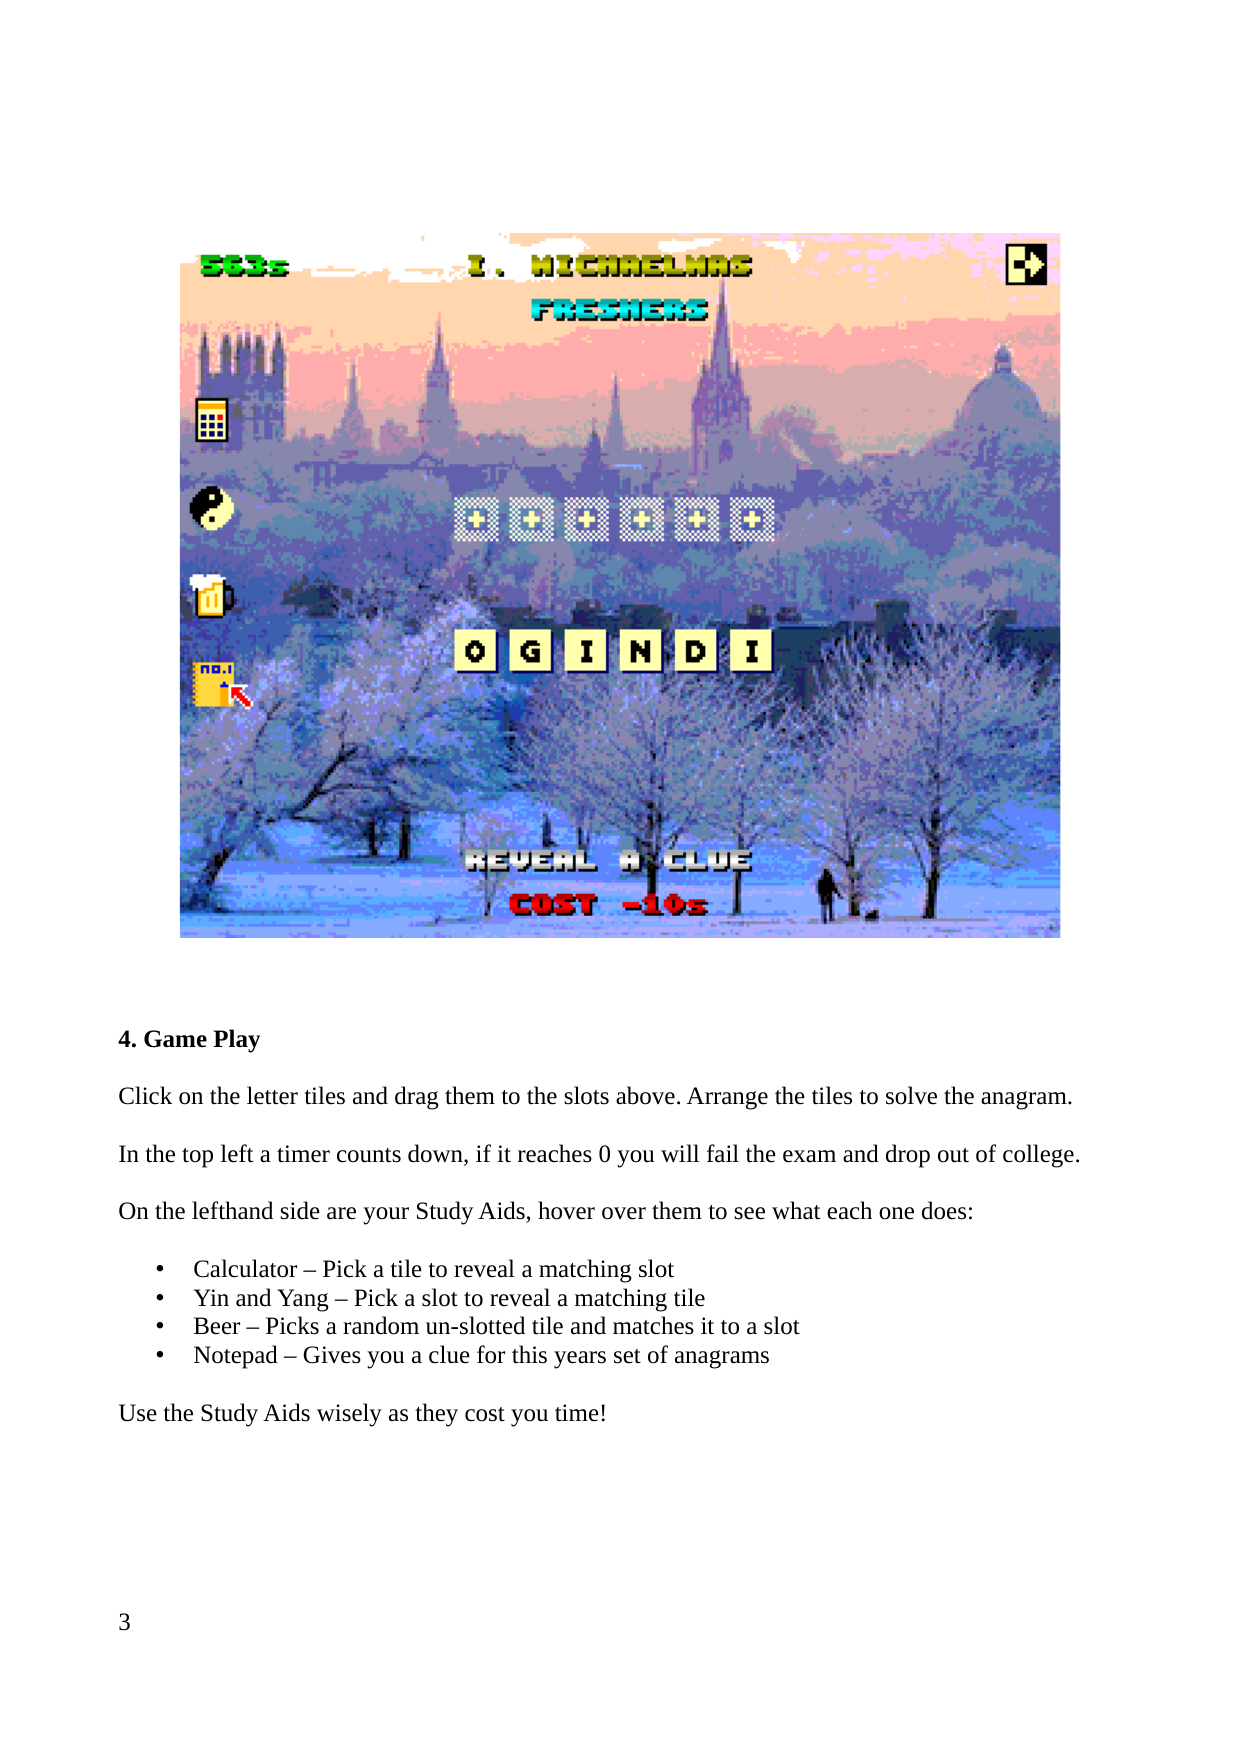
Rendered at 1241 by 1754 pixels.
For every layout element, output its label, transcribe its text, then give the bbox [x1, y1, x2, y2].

list Calculator – Pick a tile to reveal a matching slot [156, 1254, 1122, 1283]
list Notepad – Gives you a clue for this years set of anagrams [156, 1340, 1122, 1369]
list Yin and Yang – Pick a slot to reveal a matching tile [156, 1283, 1122, 1311]
text Click on the letter tiles and drag them to the slots above. Arrange the tiles to solve the anagram. [118, 1081, 1122, 1110]
list Beer – Picks a random un-slotted tile and matches it to a slot [156, 1311, 1122, 1340]
text Use the Study Aids wisely as they cost you time! [118, 1398, 1122, 1426]
text In the top left a timer counts down, if it reaches 0 you will fail the exam and drop out of college. [118, 1139, 1122, 1168]
text 4. Game Play [118, 1024, 1122, 1053]
picture [179, 233, 1061, 938]
text On the lefthand side are your Study Aids, hover over them to see what each one does: [118, 1196, 1122, 1225]
